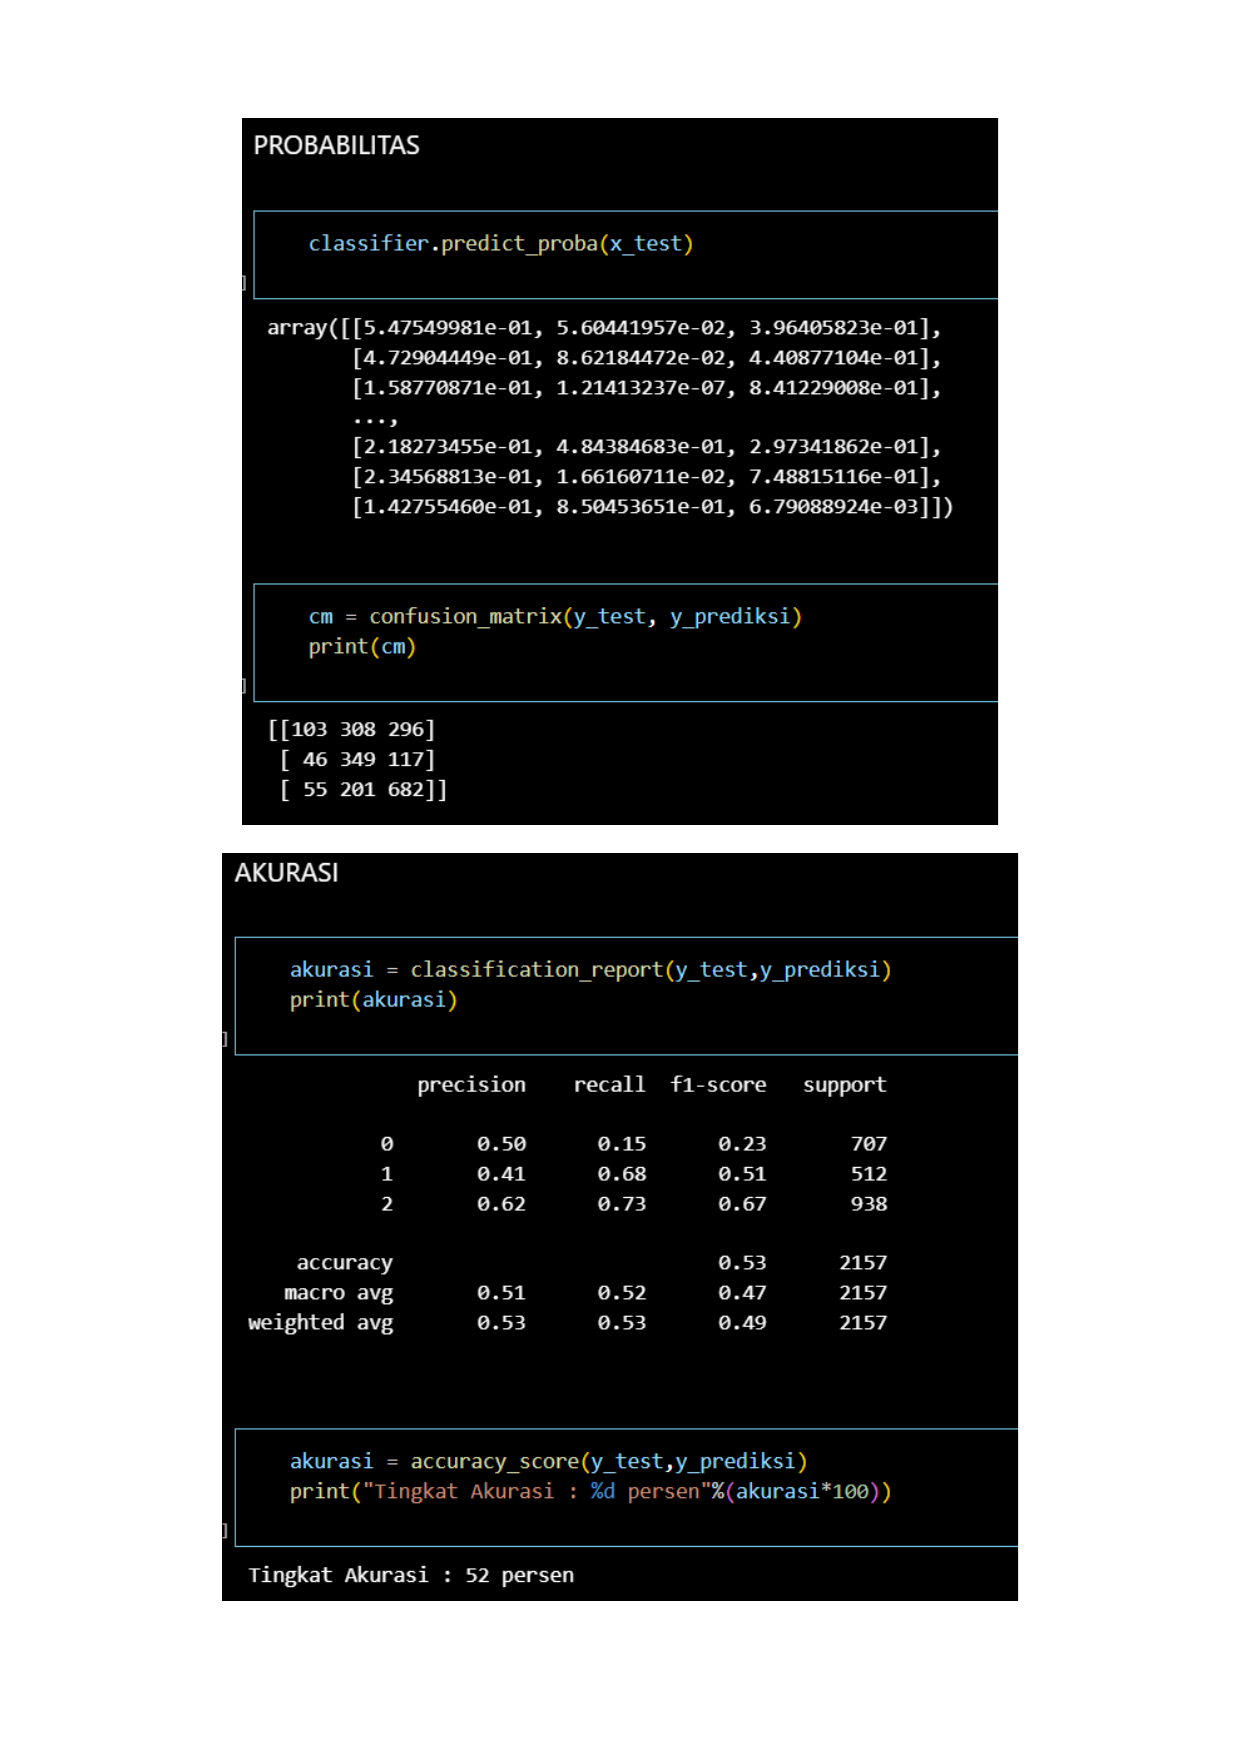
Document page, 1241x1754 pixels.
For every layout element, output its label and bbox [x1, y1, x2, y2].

picture [222, 853, 1019, 1601]
picture [242, 118, 999, 825]
